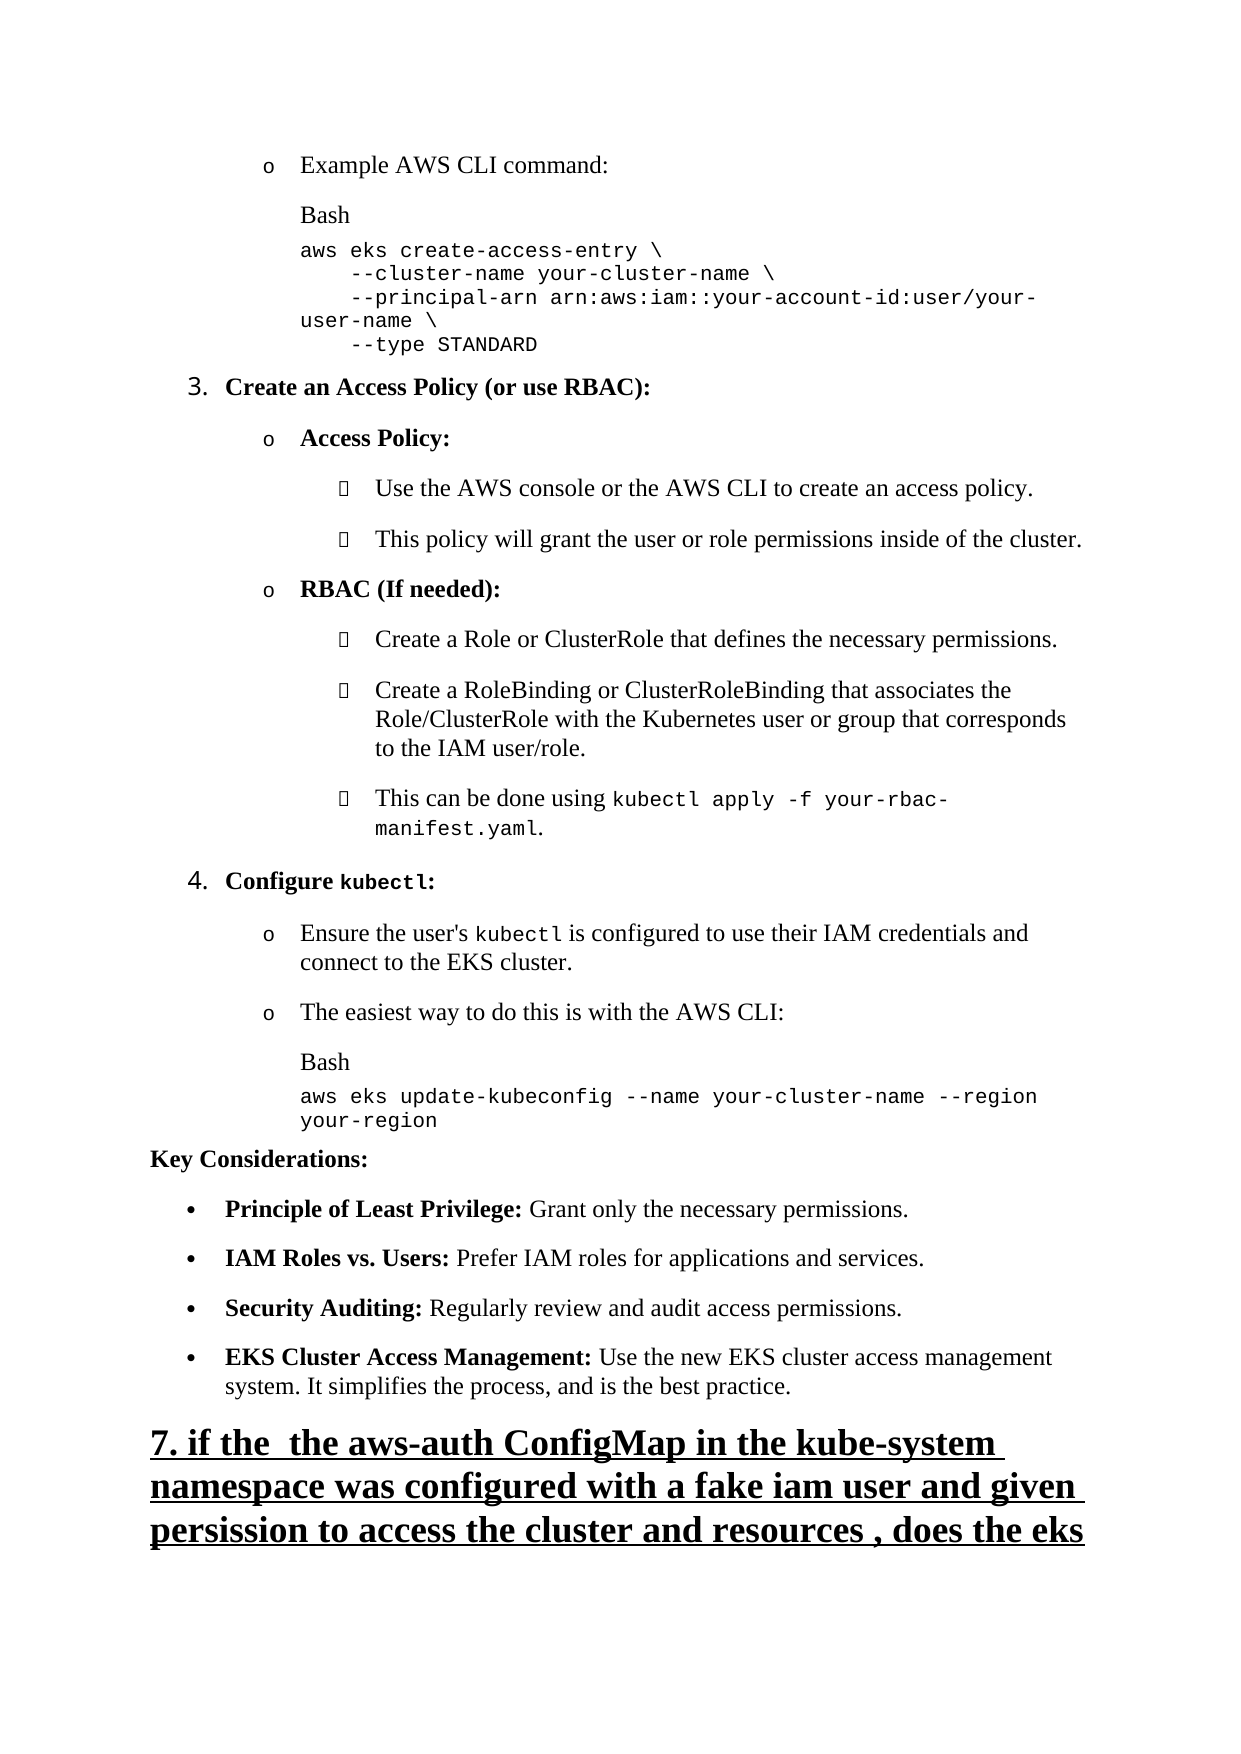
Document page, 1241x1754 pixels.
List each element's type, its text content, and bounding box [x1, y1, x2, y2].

list The easiest way to do this is with the AWS CLI: [262, 997, 1090, 1026]
list Principle of Least Privilege: Grant only the necessary permissions. [187, 1194, 1090, 1222]
list This can be done using kubectl apply -f your-rbac-manifest.yaml. [337, 783, 1090, 842]
list This policy will grant the user or role permissions inside of the cluster. [337, 524, 1090, 553]
text Bash [300, 200, 1090, 229]
list Create an Access Policy (or use RBAC): [187, 368, 1090, 402]
list Security Auditing: Regularly review and audit access permissions. [187, 1293, 1090, 1322]
text --type STANDARD [300, 334, 1090, 358]
list IAM Roles vs. Users: Prefer IAM roles for applications and services. [187, 1243, 1090, 1272]
text Bash [300, 1047, 1090, 1076]
text aws eks create-access-entry \ [300, 239, 1090, 263]
list EKS Cluster Access Management: Use the new EKS cluster access management system. It simplifies the process, and is the best practice. [187, 1342, 1090, 1400]
list Example AWS CLI command: [262, 150, 1090, 179]
text --principal-arn arn:aws:iam::your-account-id:user/your-user-name \ [300, 287, 1090, 334]
text Key Considerations: [150, 1144, 1090, 1173]
list RBAC (If needed): [262, 574, 1090, 604]
list Create a Role or ClusterRole that defines the necessary permissions. [337, 624, 1090, 654]
list Create a RoleBinding or ClusterRoleBinding that associates the Role/ClusterRole with the Kubernetes user or group that corresponds to the IAM user/role. [337, 675, 1090, 762]
text 7. if the the aws-auth ConfigMap in the kube-system namespace was configured with a fake iam user and given persission to access the cluster and resources , does the eks [150, 1421, 1090, 1550]
list Use the AWS console or the AWS CLI to create an access policy. [337, 473, 1090, 503]
list Access Policy: [262, 423, 1090, 453]
list Ensure the user's kubectl is configured to use their IAM credentials and connect to the EKS cluster. [262, 918, 1090, 976]
text --cluster-name your-cluster-name \ [300, 263, 1090, 287]
list Configure kubectl: [187, 863, 1090, 897]
text aws eks update-kubeconfig --name your-cluster-name --region your-region [300, 1086, 1090, 1134]
